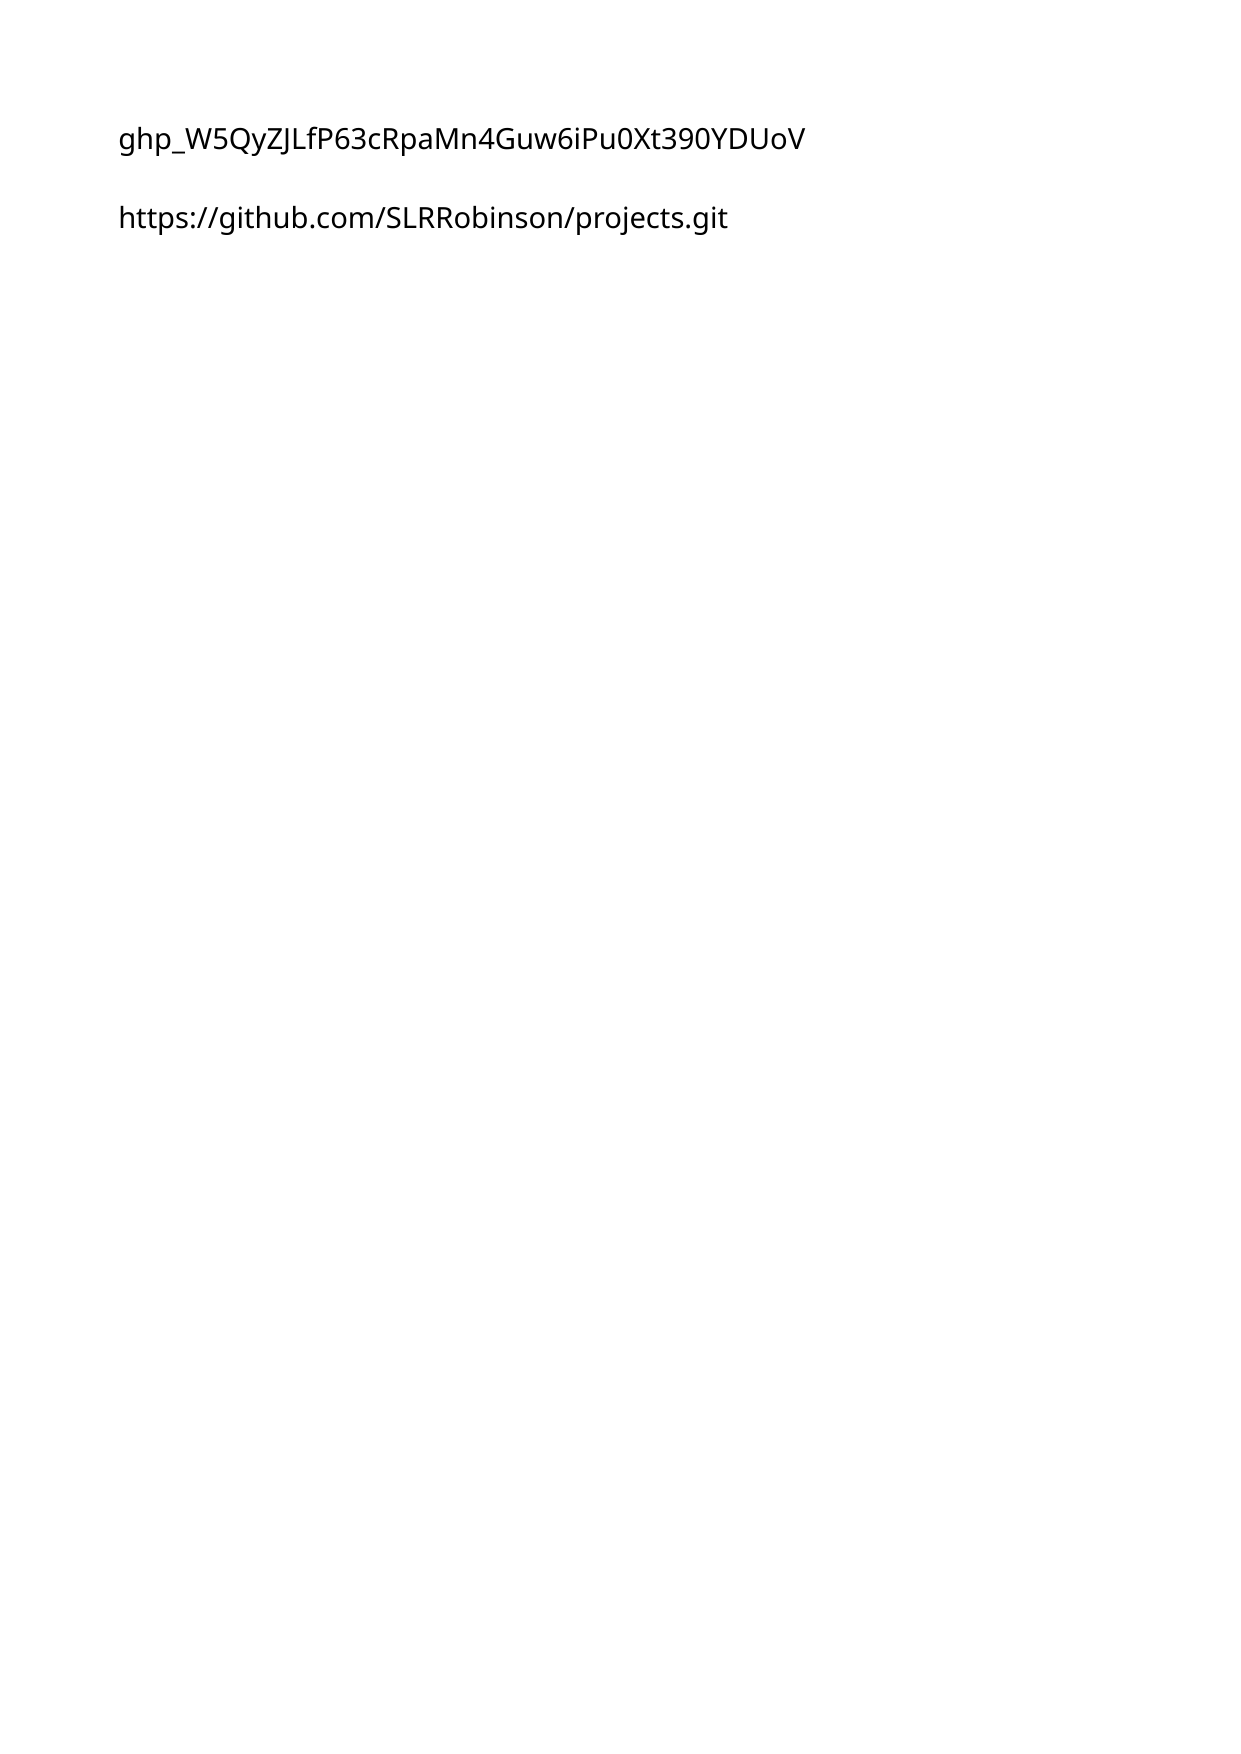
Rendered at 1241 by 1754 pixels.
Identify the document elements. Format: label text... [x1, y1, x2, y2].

text 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 [118, 118, 1122, 158]
text https://github.com/SLRRobinson/projects.git [118, 197, 1122, 237]
